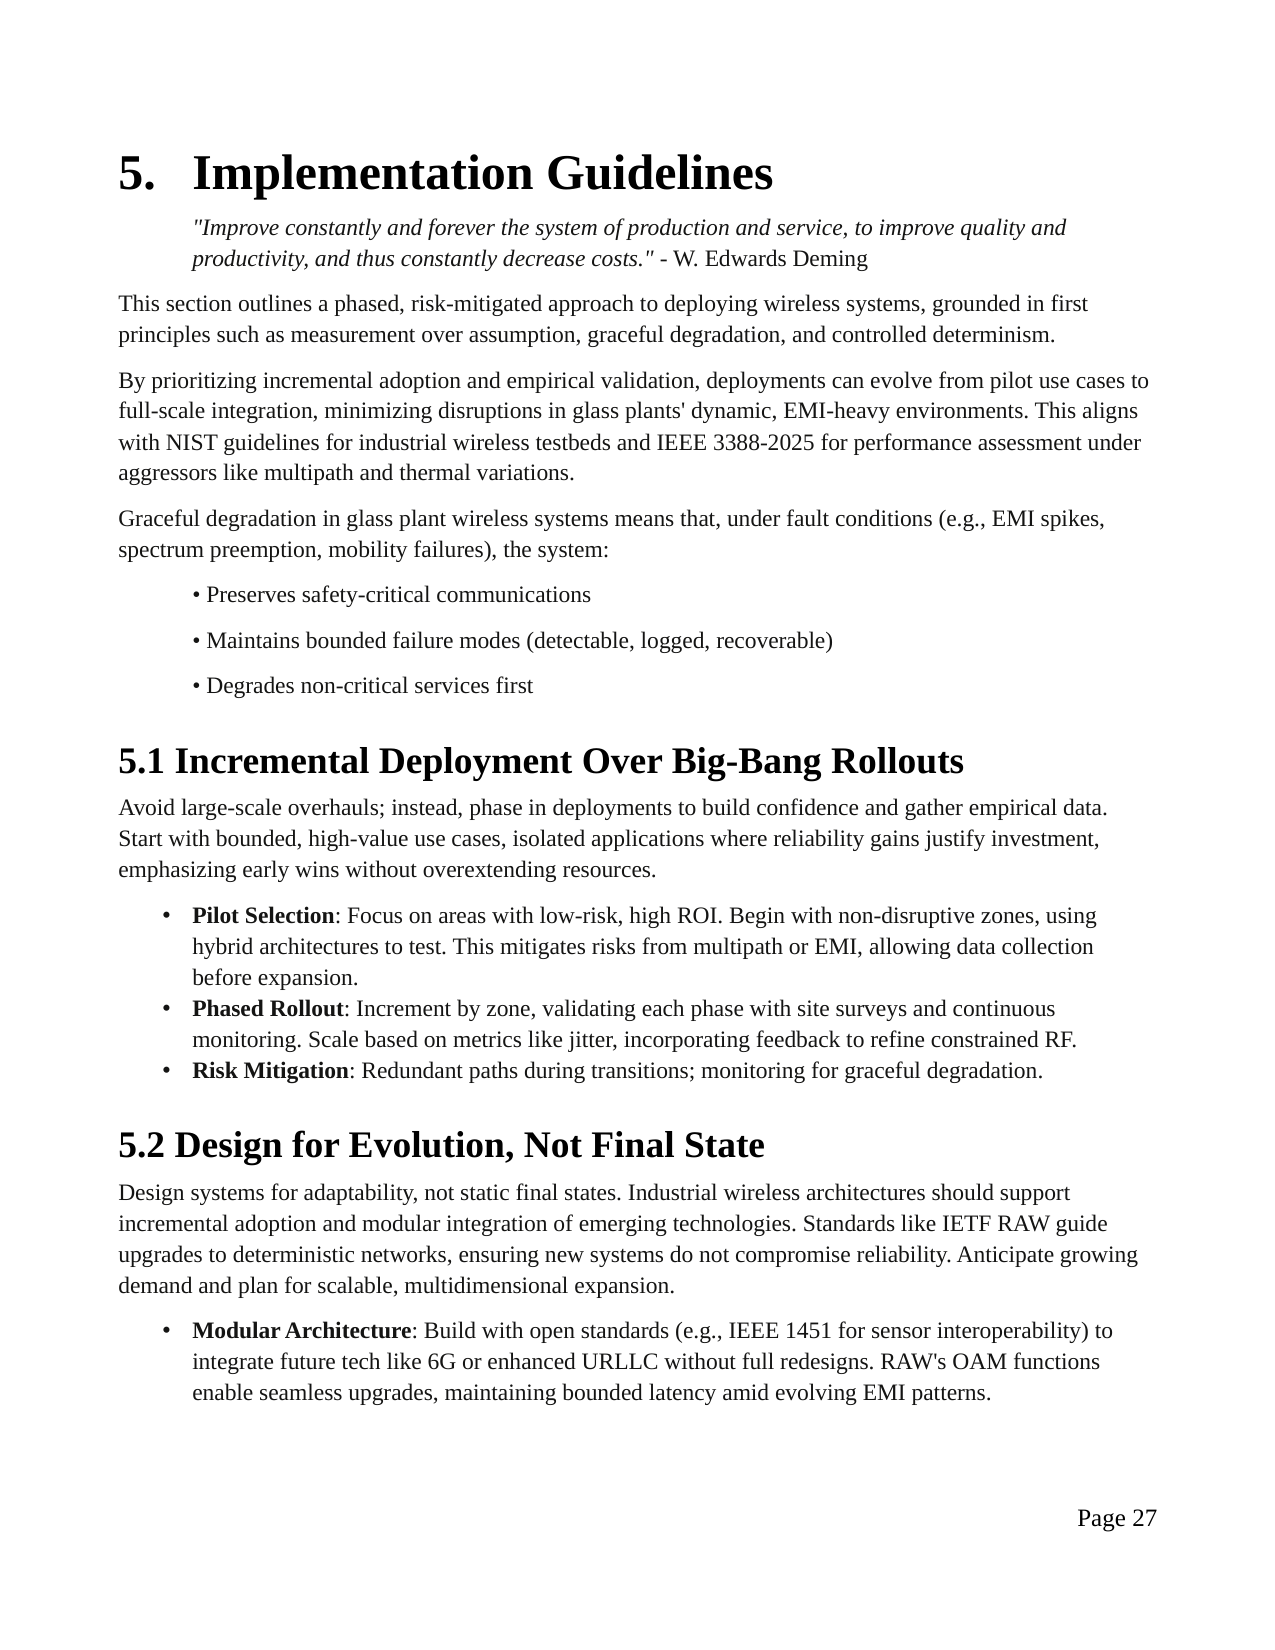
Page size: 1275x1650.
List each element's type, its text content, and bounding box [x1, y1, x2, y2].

list Modular Architecture: Build with open standards (e.g., IEEE 1451 for sensor interoperability) to integrate future tech like 6G or enhanced URLLC without full redesigns. RAW's OAM functions enable seamless upgrades, maintaining bounded latency amid evolving EMI patterns. [162, 1317, 1157, 1406]
text This section outlines a phased, risk-mitigated approach to deploying wireless systems, grounded in first principles such as measurement over assumption, graceful degradation, and controlled determinism. [118, 289, 1157, 347]
subtitle 5.1 Incremental Deployment Over Big-Bang Rollouts [118, 738, 1157, 781]
subtitle 5.2 Design for Evolution, Not Final State [118, 1123, 1157, 1166]
subtitle 5. Implementation Guidelines [118, 143, 1157, 201]
text By prioritizing incremental adoption and empirical validation, deployments can evolve from pilot use cases to full-scale integration, minimizing disruptions in glass plants' dynamic, EMI-heavy environments. This aligns with NIST guidelines for industrial wireless testbeds and IEEE 3388-2025 for performance assessment under aggressors like multipath and thermal variations. [118, 366, 1157, 486]
list Pilot Selection: Focus on areas with low-risk, high ROI. Begin with non-disruptive zones, using hybrid architectures to test. This mitigates risks from multipath or EMI, allowing data collection before expansion. [162, 901, 1157, 990]
text • Preserves safety-critical communications [192, 581, 1157, 608]
list Phased Rollout: Increment by zone, validating each phase with site surveys and continuous monitoring. Scale based on metrics like jitter, incorporating feedback to refine constrained RF. [162, 994, 1157, 1052]
text Avoid large-scale overhauls; instead, phase in deployments to build confidence and gather empirical data. Start with bounded, high-value use cases, isolated applications where reliability gains justify investment, emphasizing early wins without overextending resources. [118, 794, 1157, 883]
text • Maintains bounded failure modes (detectable, logged, recoverable) [192, 626, 1157, 653]
text • Degrades non-critical services first [192, 672, 1157, 699]
text Graceful degradation in glass plant wireless systems means that, under fault conditions (e.g., EMI spikes, spectrum preemption, mobility failures), the system: [118, 504, 1157, 562]
text Design systems for adaptability, not static final states. Industrial wireless architectures should support incremental adoption and modular integration of emerging technologies. Standards like IETF RAW guide upgrades to deterministic networks, ensuring new systems do not compromise reliability. Anticipate growing demand and plan for scalable, multidimensional expansion. [118, 1178, 1157, 1298]
text "Improve constantly and forever the system of production and service, to improve quality and productivity, and thus constantly decrease costs." - W. Edwards Deming [192, 213, 1157, 271]
list Risk Mitigation: Redundant paths during transitions; monitoring for graceful degradation. [162, 1056, 1157, 1083]
